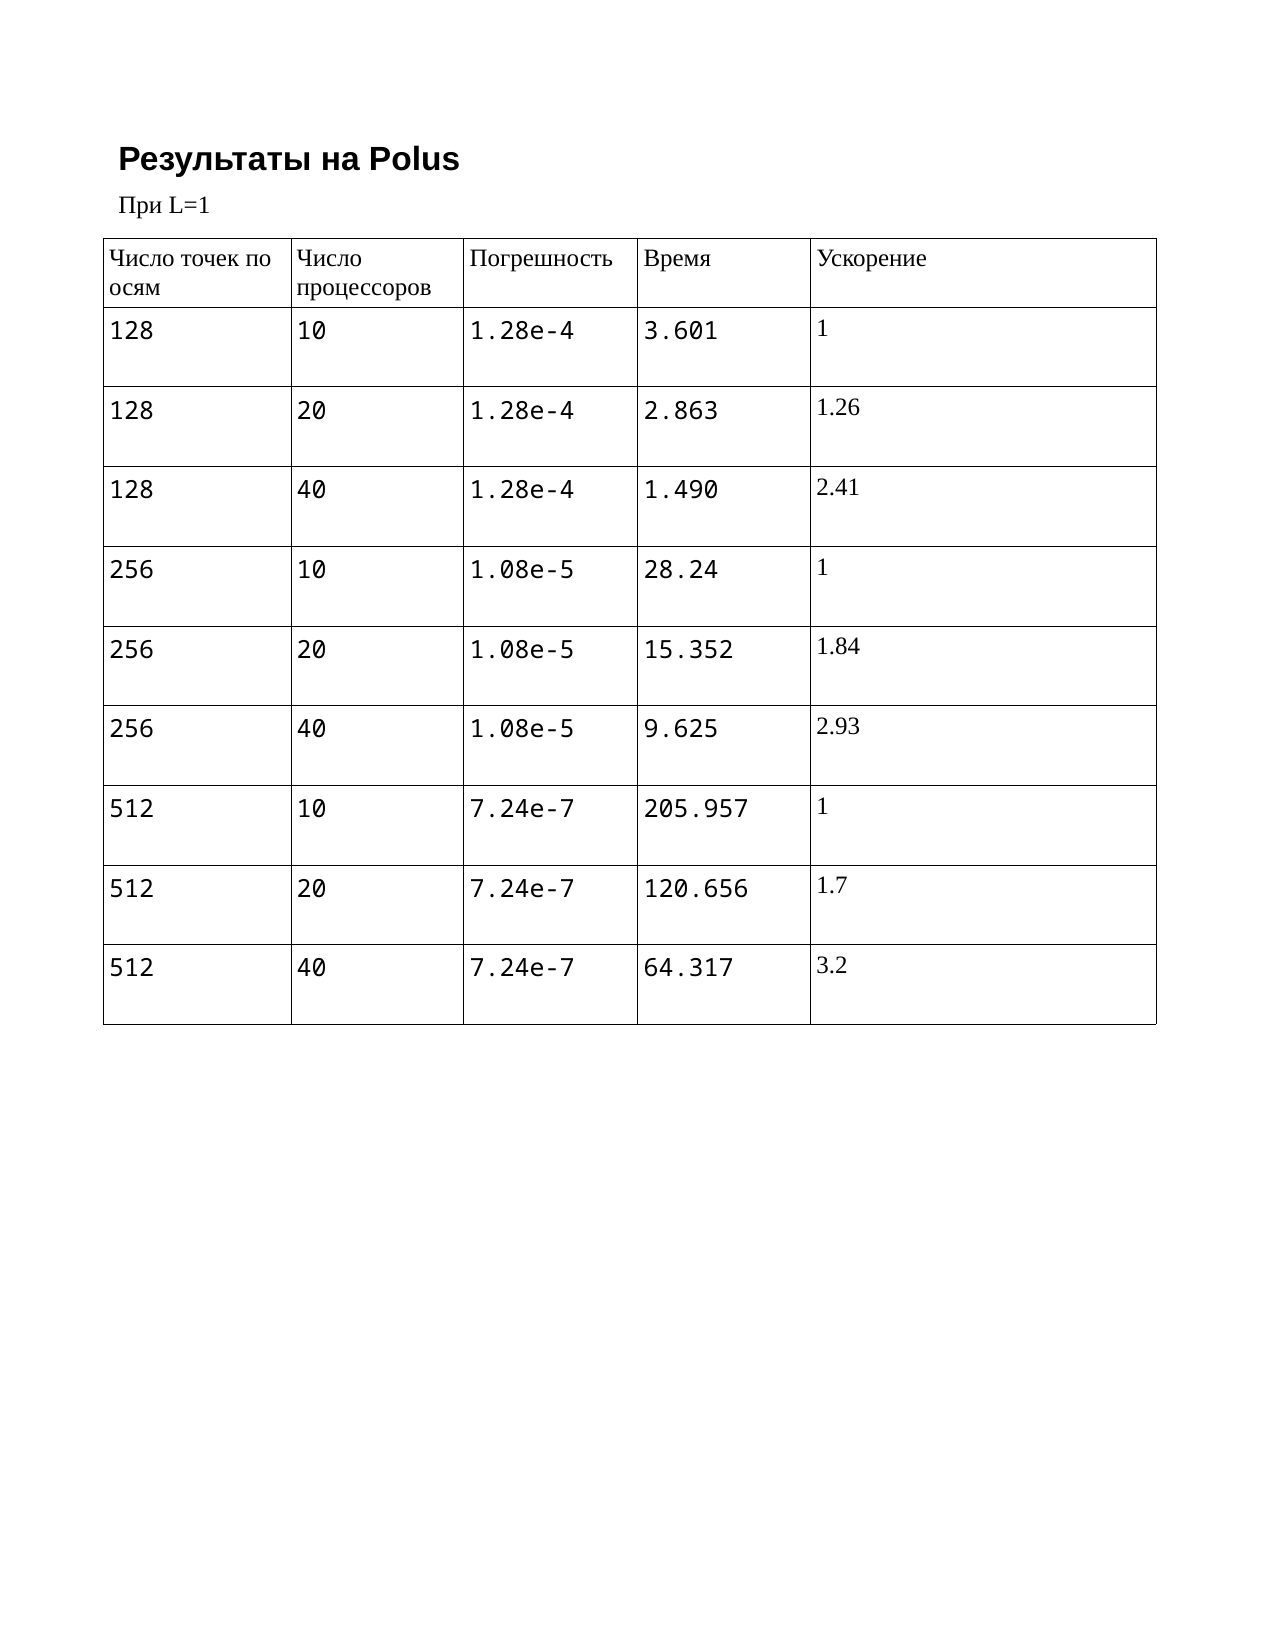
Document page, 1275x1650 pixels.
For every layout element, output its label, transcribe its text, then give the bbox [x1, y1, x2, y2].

table_cell 1.84 [811, 627, 1156, 705]
table_cell 128 [104, 467, 291, 546]
table_cell 64.317 [638, 945, 810, 1024]
table_cell 512 [104, 866, 291, 944]
table_cell 2.41 [811, 467, 1156, 546]
subtitle Результаты на Polus [118, 139, 1157, 178]
table_header Погрешность [464, 239, 637, 307]
table_header Число процессоров [292, 239, 463, 307]
table_cell 9.625 [638, 706, 810, 785]
table_cell 20 [292, 627, 463, 705]
table_cell 3.601 [638, 308, 810, 386]
table_cell 1.08e-5 [464, 627, 637, 705]
table_header Время [638, 239, 810, 307]
table_cell 40 [292, 945, 463, 1024]
table_header Ускорение [811, 239, 1156, 307]
table_cell 256 [104, 627, 291, 705]
table_cell 1.490 [638, 467, 810, 546]
table_cell 3.2 [811, 945, 1156, 1024]
table_cell 1 [811, 308, 1156, 386]
table_cell 1.08e-5 [464, 547, 637, 626]
table_cell 1.28e-4 [464, 467, 637, 546]
table_cell 1 [811, 786, 1156, 864]
table_cell 20 [292, 866, 463, 944]
table_cell 20 [292, 387, 463, 466]
table_cell 15.352 [638, 627, 810, 705]
table_cell 512 [104, 786, 291, 864]
table_cell 205.957 [638, 786, 810, 864]
table_cell 1.7 [811, 866, 1156, 944]
table_cell 256 [104, 547, 291, 626]
table_cell 7.24e-7 [464, 866, 637, 944]
table_cell 1.28e-4 [464, 308, 637, 386]
table_cell 1.26 [811, 387, 1156, 466]
table_cell 512 [104, 945, 291, 1024]
table_cell 10 [292, 308, 463, 386]
table_cell 1.28e-4 [464, 387, 637, 466]
table_cell 2.863 [638, 387, 810, 466]
table_cell 40 [292, 706, 463, 785]
table_cell 10 [292, 547, 463, 626]
text При L=1 [118, 190, 1157, 219]
table_cell 7.24e-7 [464, 945, 637, 1024]
table_cell 120.656 [638, 866, 810, 944]
table_cell 1 [811, 547, 1156, 626]
table_header Число точек по осям [104, 239, 291, 307]
table_cell 128 [104, 308, 291, 386]
table_cell 1.08e-5 [464, 706, 637, 785]
table_cell 7.24e-7 [464, 786, 637, 864]
table_cell 256 [104, 706, 291, 785]
table_cell 28.24 [638, 547, 810, 626]
table_cell 10 [292, 786, 463, 864]
table_cell 128 [104, 387, 291, 466]
table_cell 2.93 [811, 706, 1156, 785]
table_cell 40 [292, 467, 463, 546]
